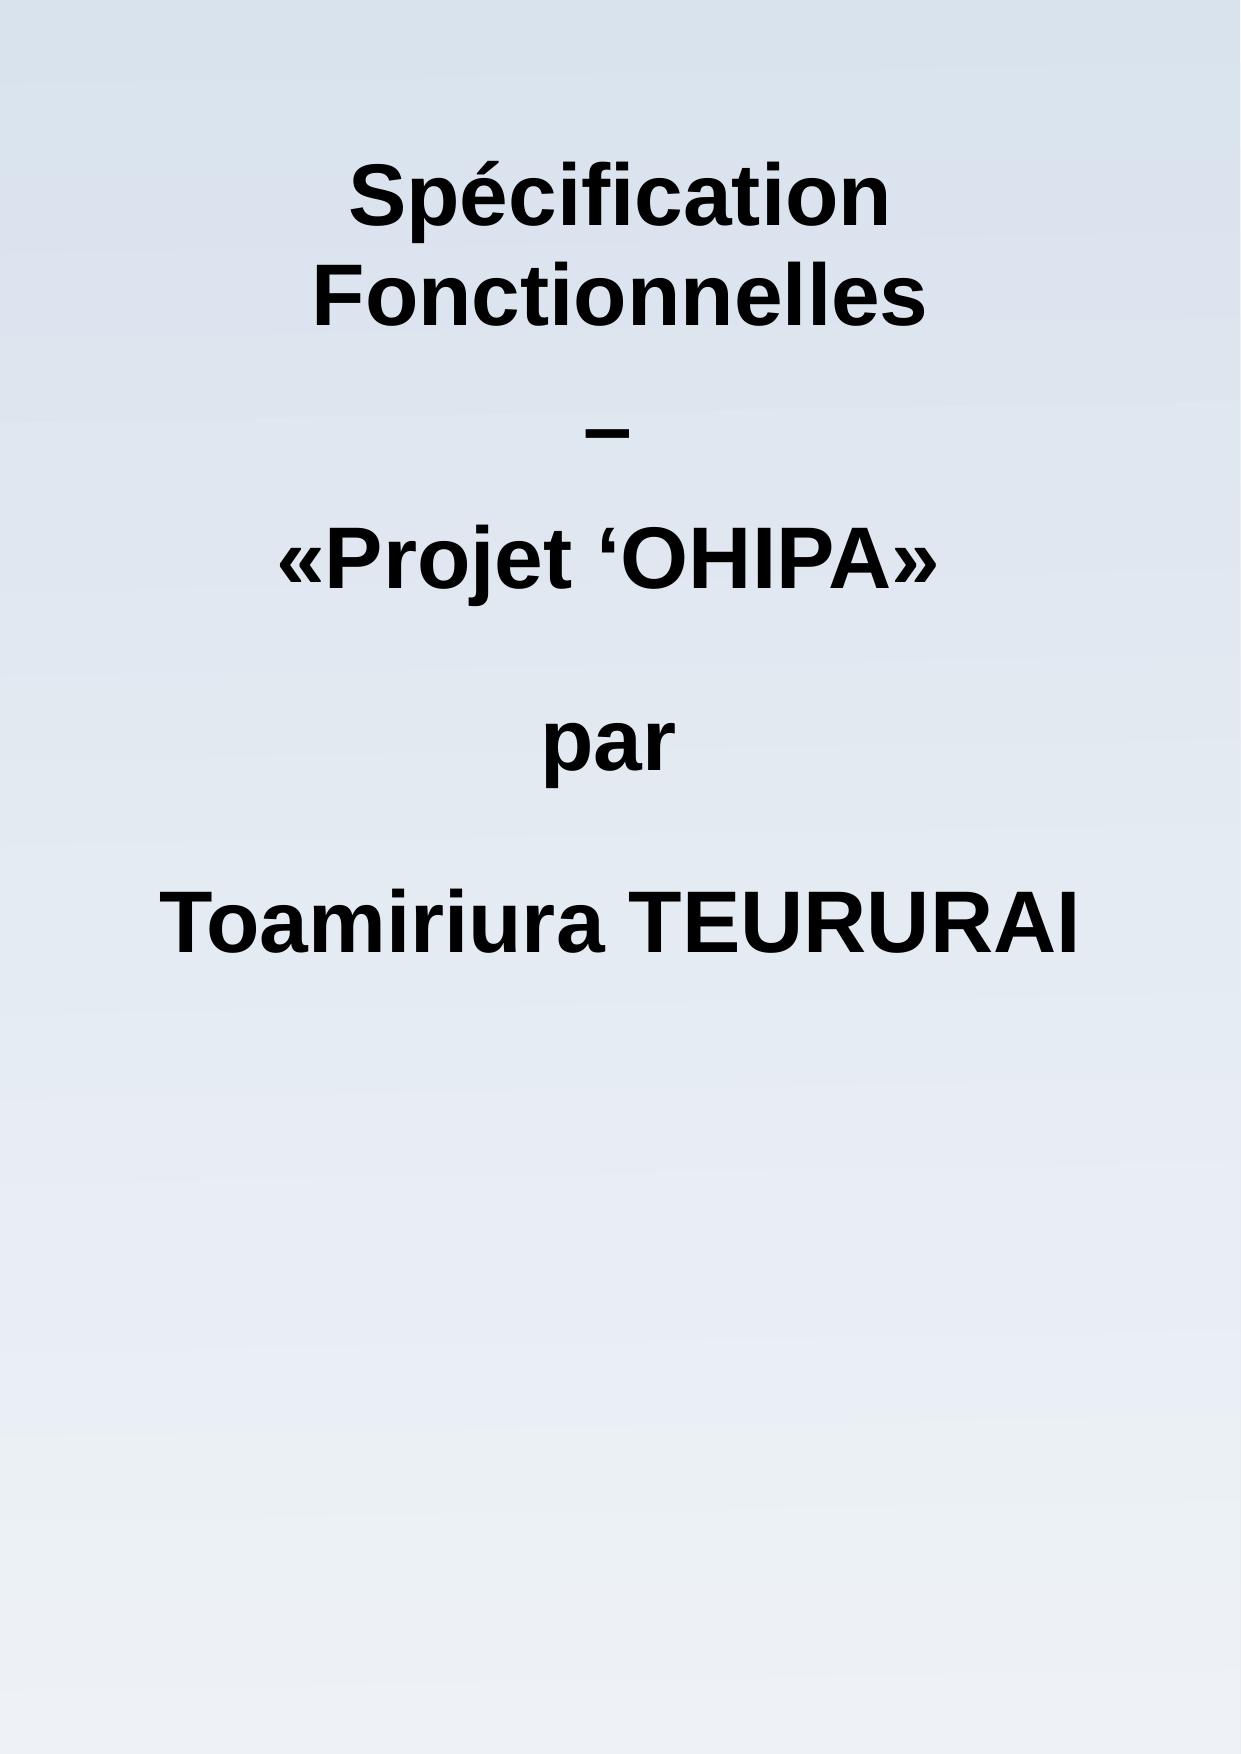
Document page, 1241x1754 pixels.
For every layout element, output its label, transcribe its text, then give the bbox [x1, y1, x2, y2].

title – [118, 375, 1122, 476]
title par [118, 688, 1122, 789]
title «Projet ‘OHIPA» [118, 507, 1122, 607]
title Spécification Fonctionnelles [118, 143, 1122, 344]
title Toamiriura TEURURAI [118, 870, 1122, 971]
